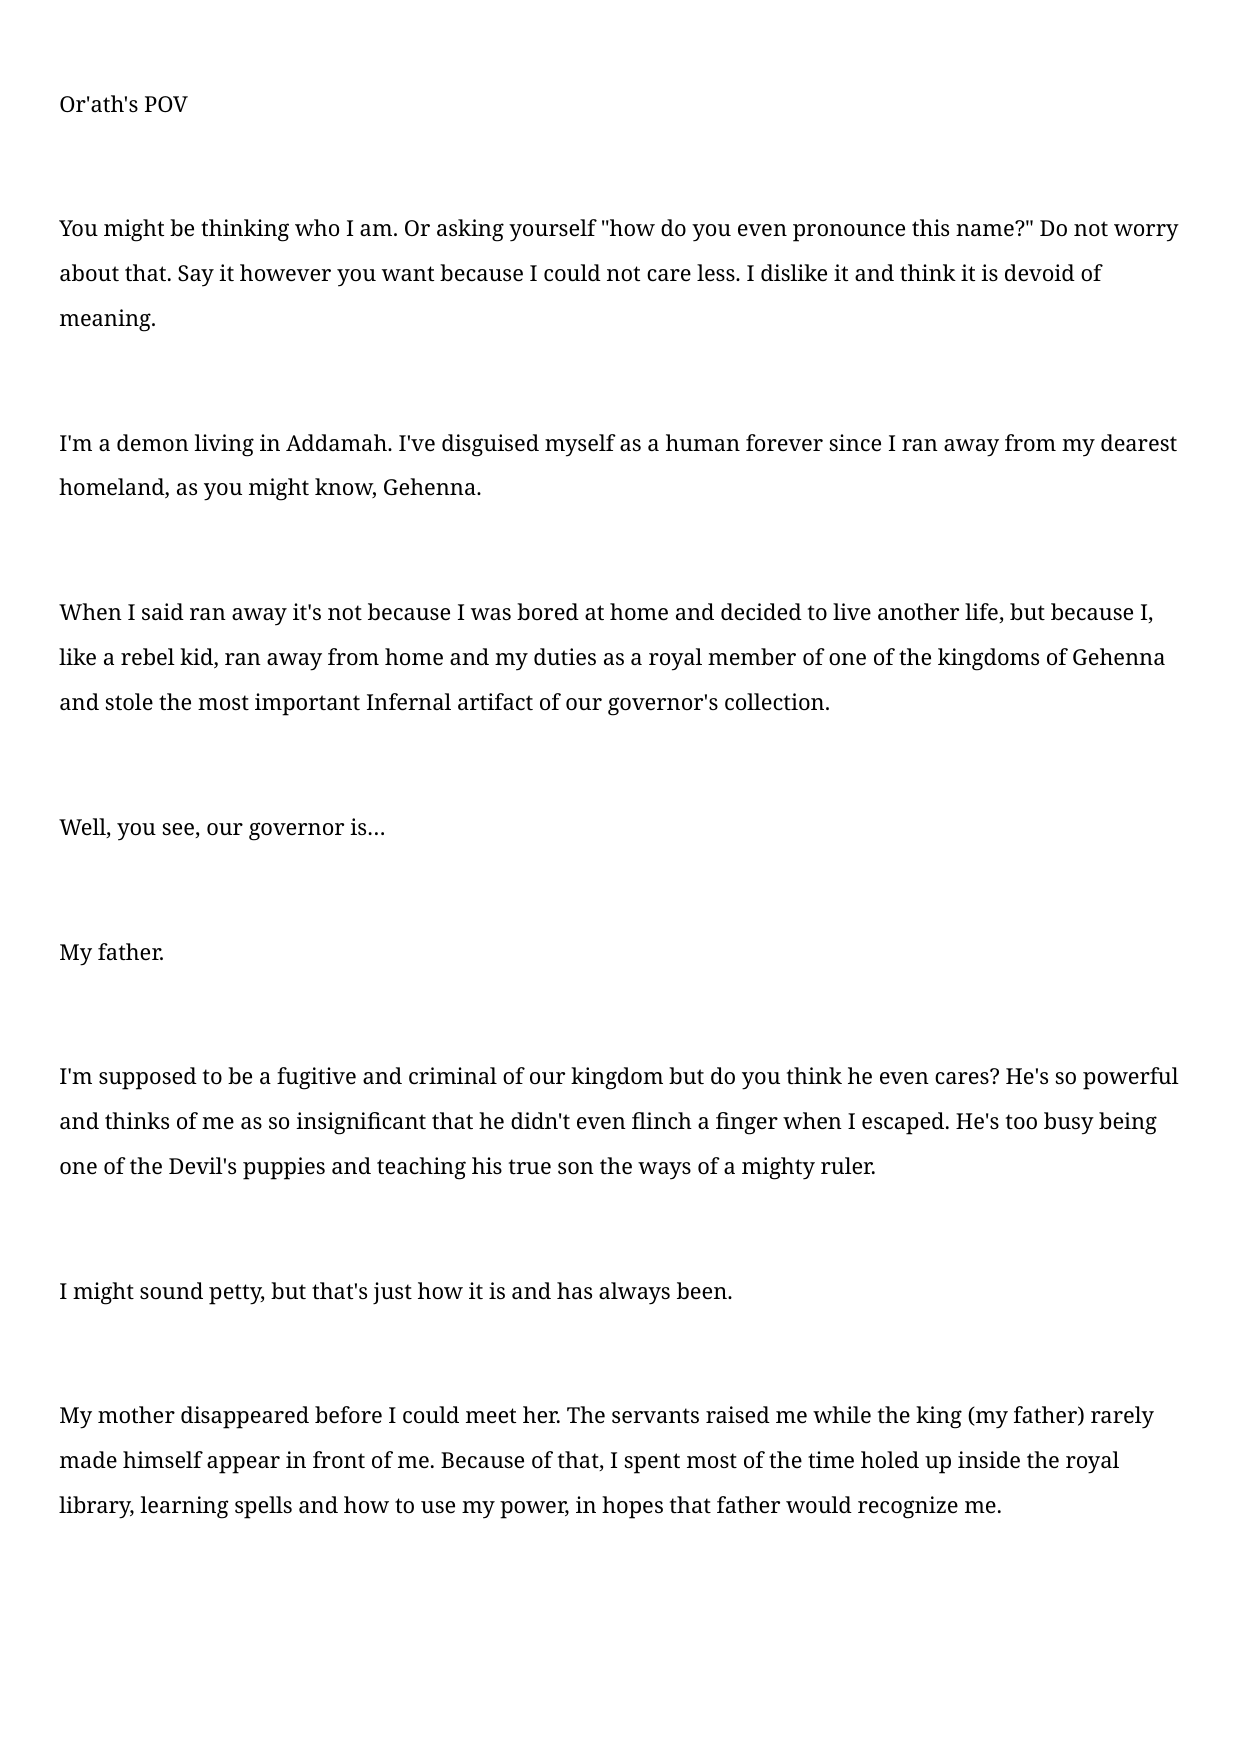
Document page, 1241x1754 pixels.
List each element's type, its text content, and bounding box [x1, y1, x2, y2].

text Or'ath's POV [59, 88, 1181, 118]
text When I said ran away it's not because I was bored at home and decided to live another life, but because I, like a rebel kid, ran away from home and my duties as a royal member of one of the kingdoms of Gehenna and stole the most important Infernal artifact of our governor's collection. [59, 597, 1181, 716]
text You might be thinking who I am. Or asking yourself "how do you even pronounce this name?" Do not worry about that. Say it however you want because I could not care less. I dislike it and think it is devoid of meaning. [59, 213, 1181, 333]
text Well, you see, our governor is… [59, 812, 1181, 841]
text I might sound petty, but that's just how it is and has always been. [59, 1276, 1181, 1305]
text I'm supposed to be a fugitive and criminal of our kingdom but do you think he even cares? He's so powerful and thinks of me as so insignificant that he didn't even flinch a finger when I escaped. He's too busy being one of the Devil's puppies and teaching his true son the ways of a mighty ruler. [59, 1061, 1181, 1181]
text My mother disappeared before I could meet her. The servants raised me while the king (my father) rarely made himself appear in front of me. Because of that, I spent most of the time holed up inside the royal library, learning spells and how to use my power, in hopes that father would recognize me. [59, 1401, 1181, 1520]
text My father. [59, 936, 1181, 966]
text I'm a demon living in Addamah. I've disguised myself as a human forever since I ran away from my dearest homeland, as you might know, Gehenna. [59, 428, 1181, 502]
